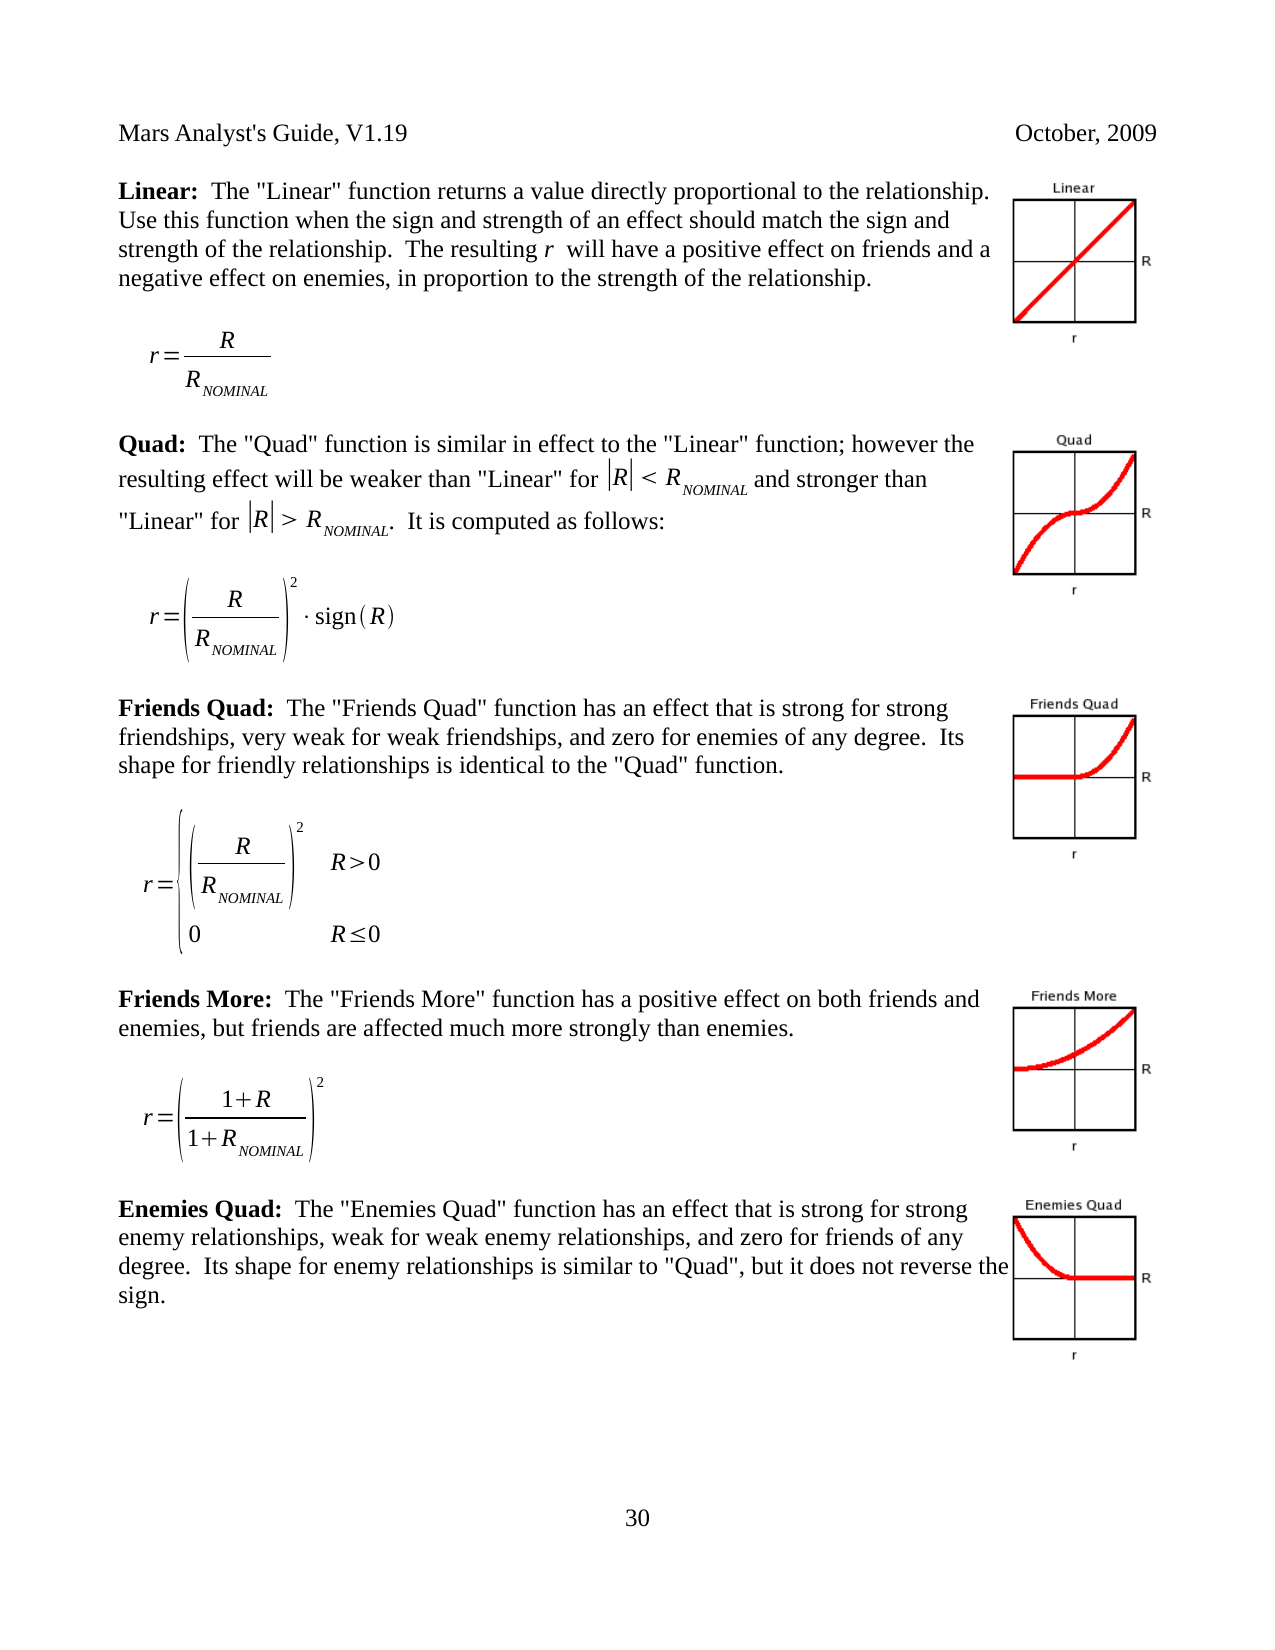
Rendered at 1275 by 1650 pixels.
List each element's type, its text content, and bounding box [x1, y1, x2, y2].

table_cell Enemies Quad: The "Enemies Quad" function has an effect that is strong for strong enemy relationships, weak for weak enemy relationships, and zero for friends of any degree. Its shape for enemy relationships is similar to "Quad", but it does not reverse the sign. [118, 1194, 1012, 1397]
picture [1012, 428, 1157, 603]
table_cell Linear: The "Linear" function returns a value directly proportional to the relationship. Use this function when the sign and strength of an effect should match the sign and strength of the relationship. The resulting r will have a positive effect on friends and a negative effect on enemies, in proportion to the strength of the relationship. [118, 176, 1012, 429]
table_cell [1013, 603, 1157, 692]
table_cell [1013, 351, 1157, 428]
table_cell [1013, 1159, 1157, 1193]
table_cell [1013, 1368, 1157, 1397]
table_cell Friends More: The "Friends More" function has a positive effect on both friends and enemies, but friends are affected much more strongly than enemies. [118, 984, 1012, 1194]
table_cell Quad: The "Quad" function is similar in effect to the "Linear" function; however the resulting effect will be weaker than "Linear" for and stronger than "Linear" for . It is computed as follows: [118, 429, 1012, 693]
table_cell Friends Quad: The "Friends Quad" function has an effect that is strong for strong friendships, very weak for weak friendships, and zero for enemies of any degree. Its shape for friendly relationships is identical to the "Quad" function. [118, 693, 1012, 984]
picture [1012, 984, 1157, 1159]
picture [1012, 692, 1157, 867]
table_cell [1013, 867, 1157, 984]
picture [1012, 176, 1157, 351]
picture [1012, 1193, 1157, 1368]
